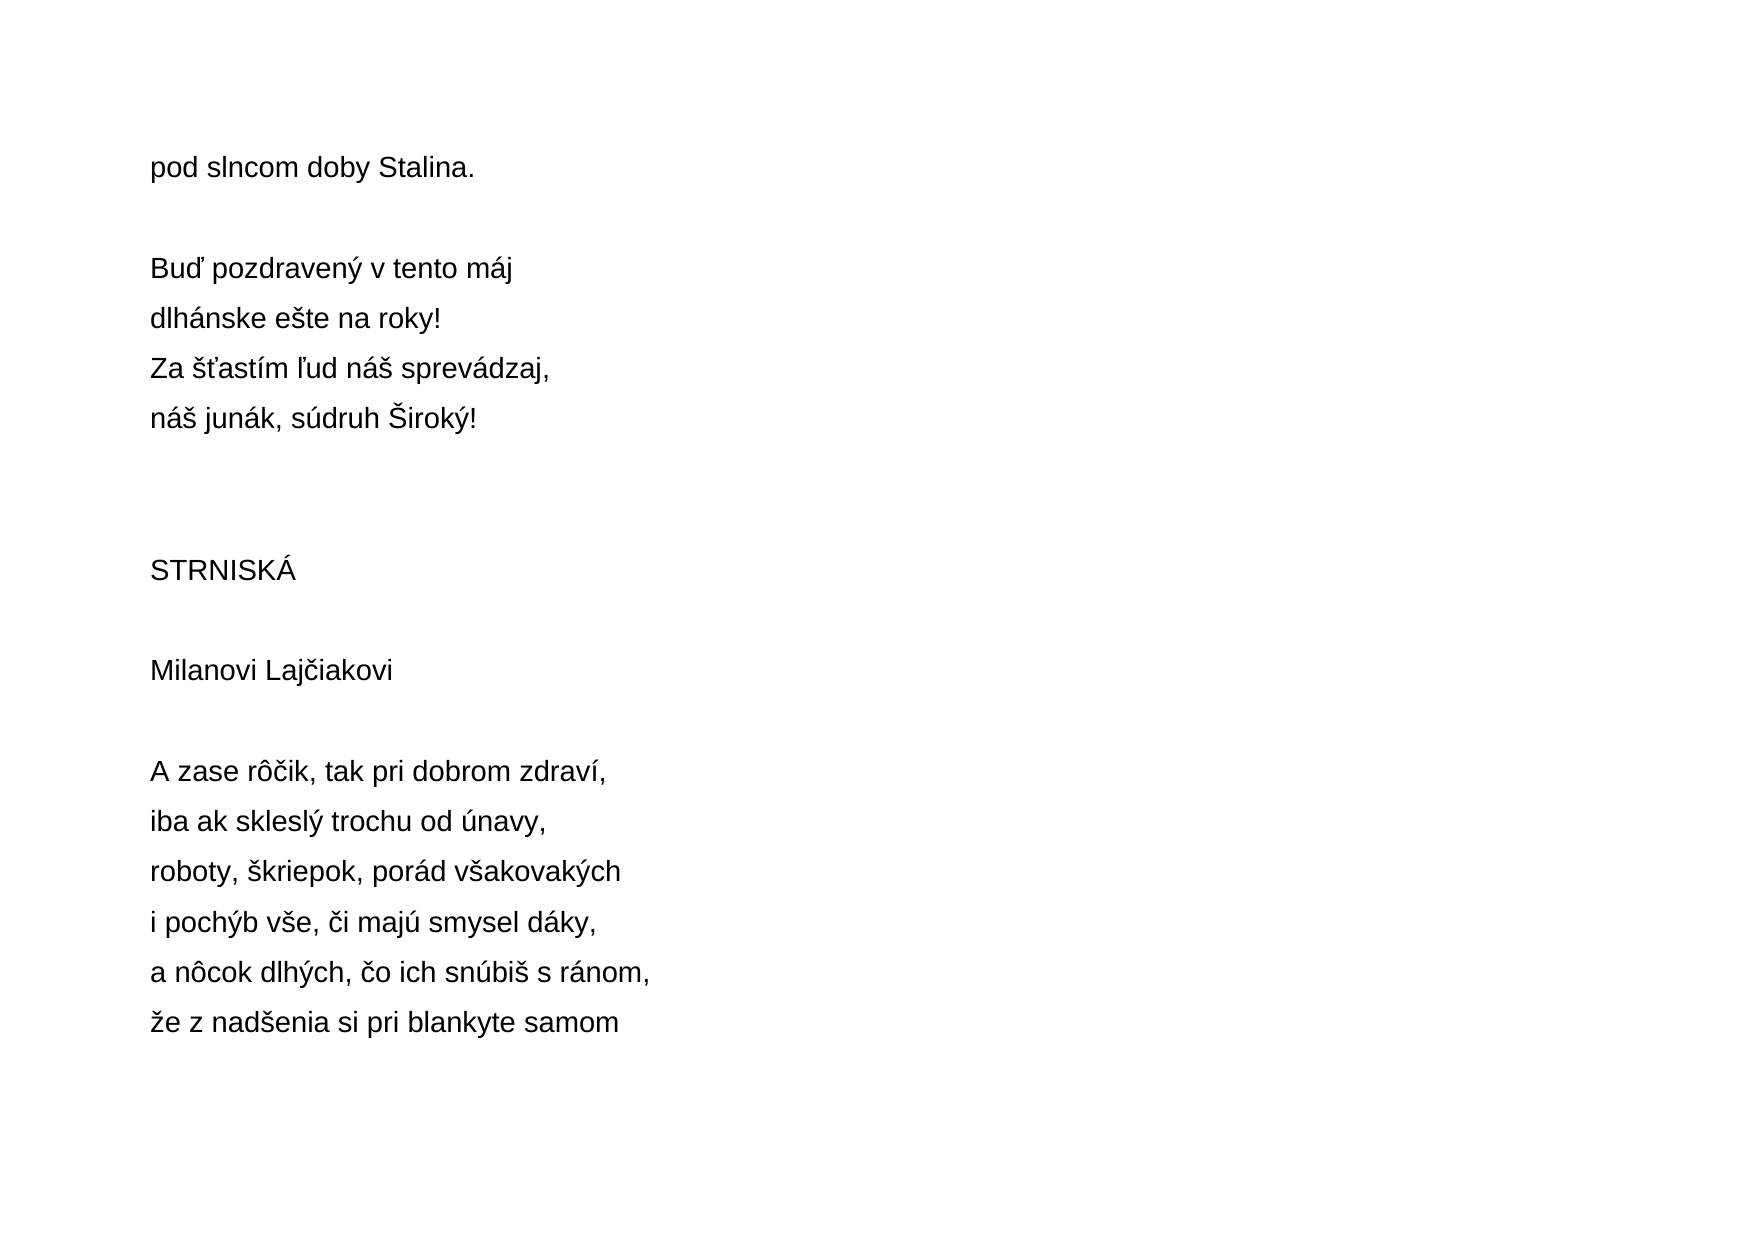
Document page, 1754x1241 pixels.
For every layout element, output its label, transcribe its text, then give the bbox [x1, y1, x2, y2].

text náš junák, súdruh Široký! [150, 402, 1243, 435]
text Za šťastím ľud náš sprevádzaj, [150, 351, 1243, 385]
text STRNISKÁ [150, 552, 1243, 586]
text roboty, škriepok, porád všakovakých [150, 854, 1243, 888]
text dlhánske ešte na roky! [150, 301, 1243, 334]
text Milanovi Lajčiakovi [150, 653, 1243, 687]
text i pochýb vše, či majú smysel dáky, [150, 905, 1243, 938]
text Buď pozdravený v tento máj [150, 251, 1243, 284]
text pod slncom doby Stalina. [150, 150, 1243, 183]
text A zase rôčik, tak pri dobrom zdraví, [150, 754, 1243, 787]
text a nôcok dlhých, čo ich snúbiš s ránom, [150, 955, 1243, 988]
text že z nadšenia si pri blankyte samom [150, 1005, 1243, 1039]
text iba ak skleslý trochu od únavy, [150, 804, 1243, 838]
